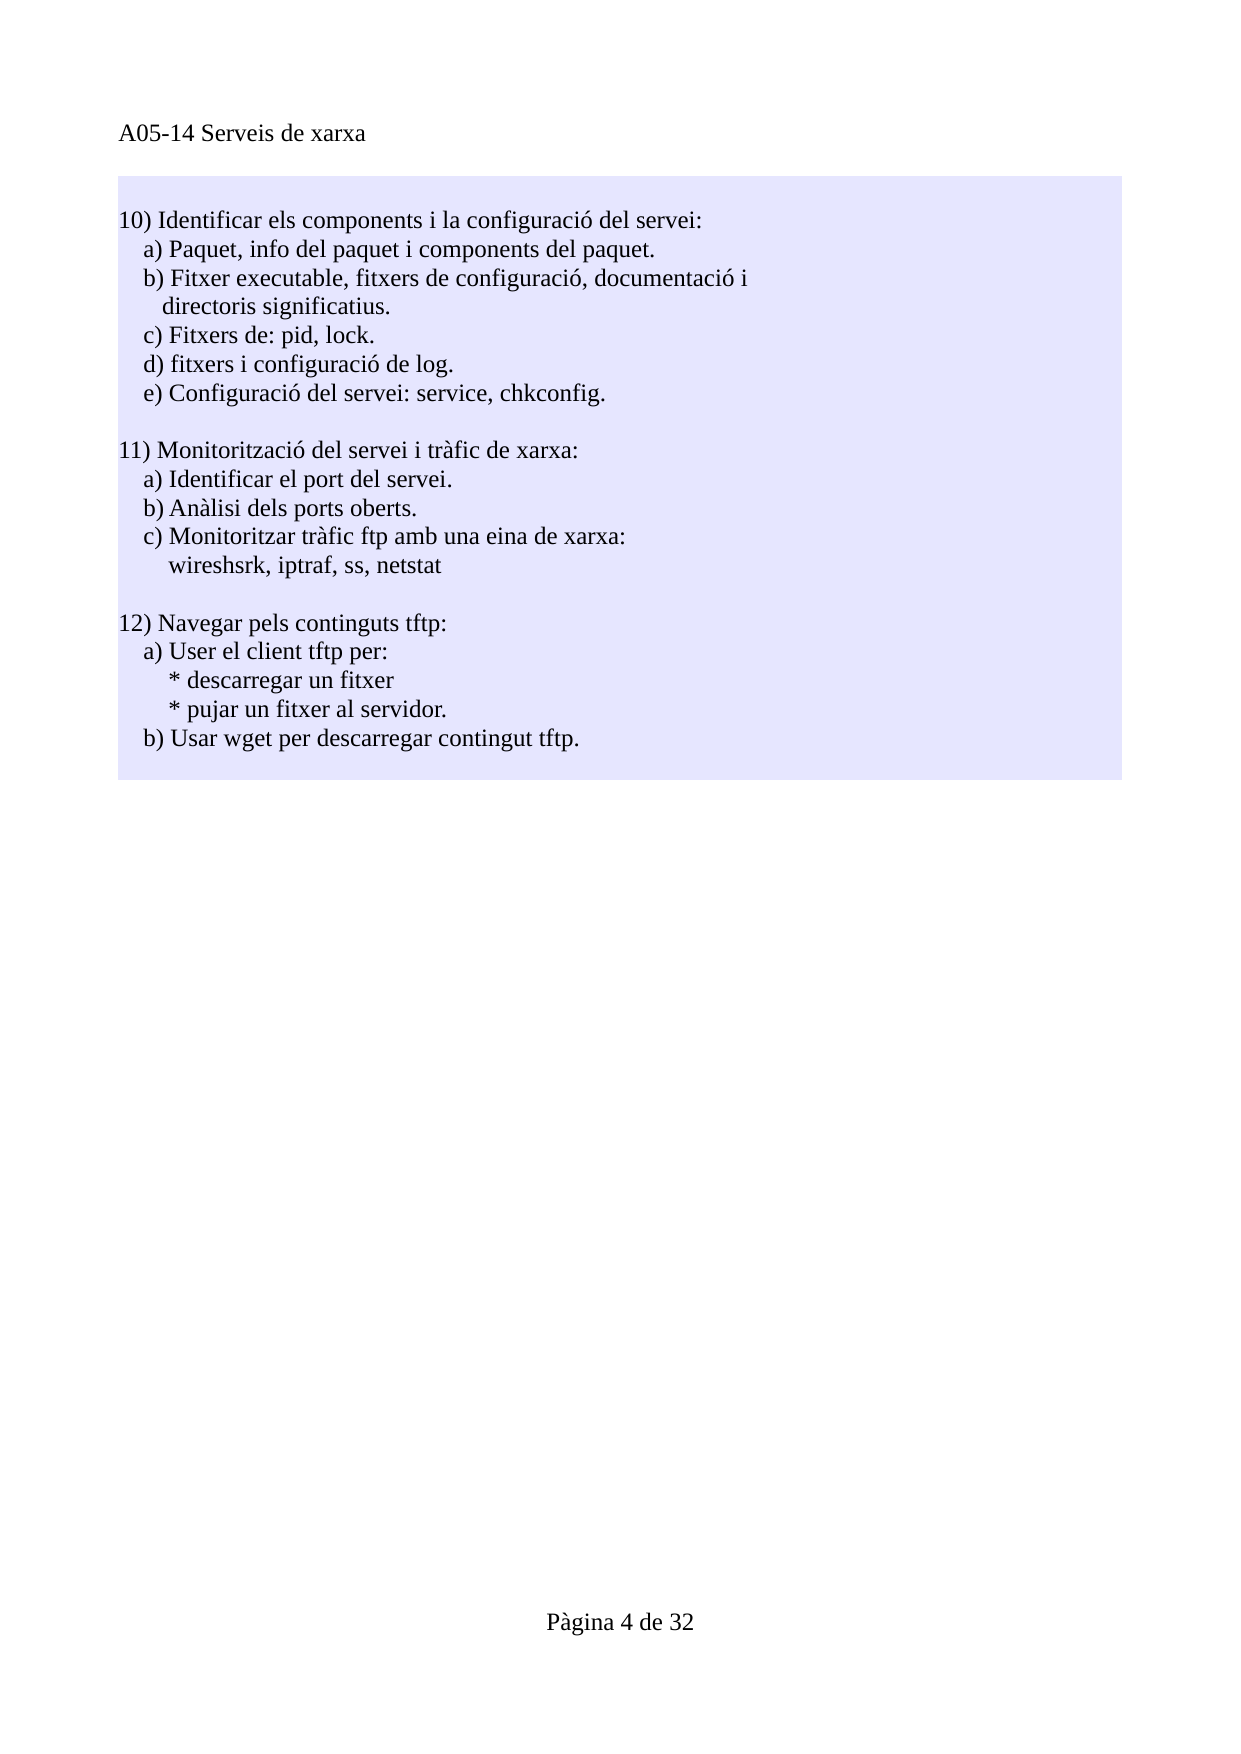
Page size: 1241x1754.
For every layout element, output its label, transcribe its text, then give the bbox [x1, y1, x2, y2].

text c) Fitxers de: pid, lock. [118, 320, 1122, 349]
text * descarregar un fitxer [118, 665, 1122, 694]
text 12) Navegar pels continguts tftp: [118, 608, 1122, 636]
text a) Paquet, info del paquet i components del paquet. [118, 234, 1122, 263]
text b) Fitxer executable, fitxers de configuració, documentació i [118, 263, 1122, 291]
text a) User el client tftp per: [118, 636, 1122, 665]
text 11) Monitorització del servei i tràfic de xarxa: [118, 435, 1122, 464]
text 10) Identificar els components i la configuració del servei: [118, 205, 1122, 234]
text a) Identificar el port del servei. [118, 464, 1122, 493]
text directoris significatius. [118, 291, 1122, 320]
text wireshsrk, iptraf, ss, netstat [118, 550, 1122, 579]
text b) Anàlisi dels ports oberts. [118, 493, 1122, 521]
text e) Configuració del servei: service, chkconfig. [118, 378, 1122, 406]
text * pujar un fitxer al servidor. [118, 694, 1122, 723]
text b) Usar wget per descarregar contingut tftp. [118, 723, 1122, 751]
text c) Monitoritzar tràfic ftp amb una eina de xarxa: [118, 521, 1122, 550]
text d) fitxers i configuració de log. [118, 349, 1122, 378]
